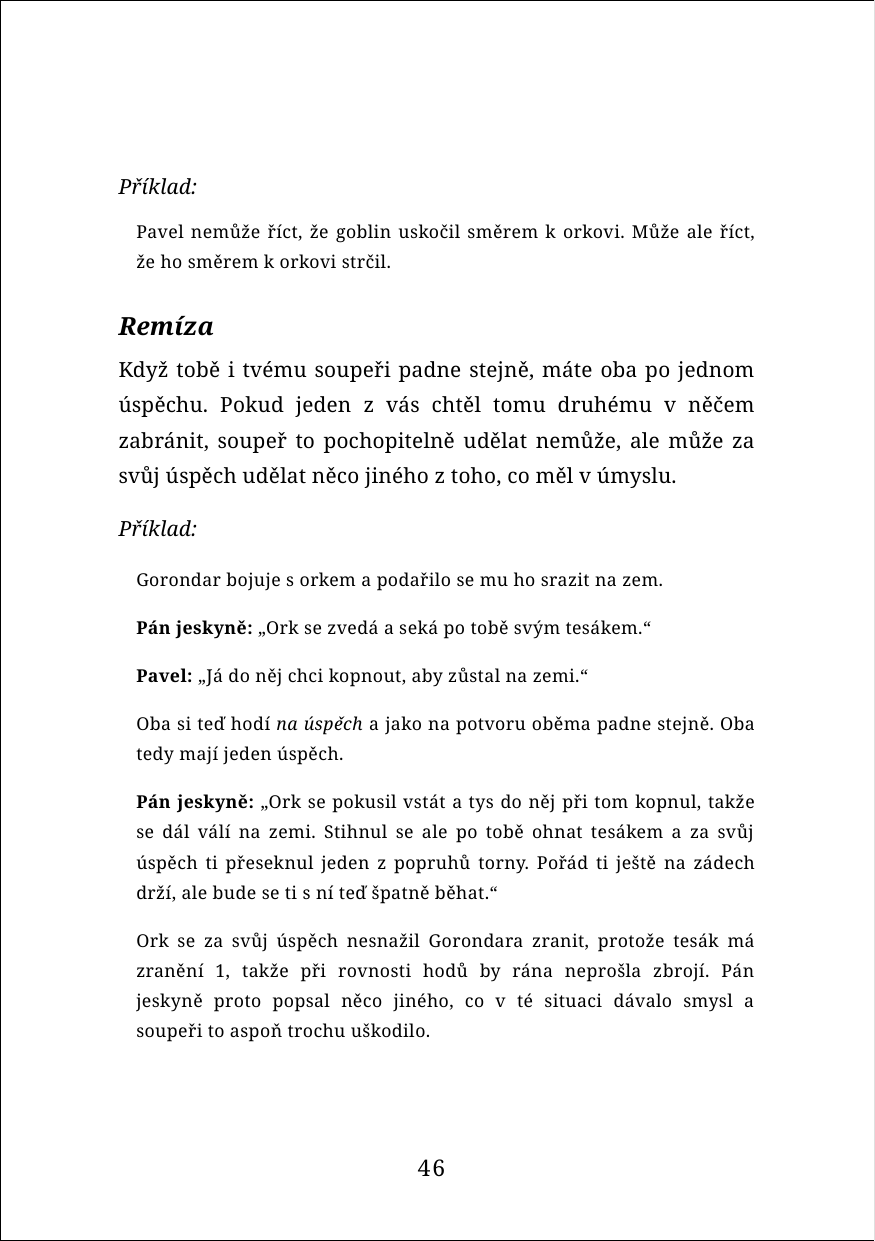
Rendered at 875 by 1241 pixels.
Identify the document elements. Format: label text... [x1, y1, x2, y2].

text Pavel nemůže říct, že goblin uskočil směrem k orkovi. Může ale říct, že ho směrem k orkovi strčil. [136, 219, 756, 273]
text Příklad: [118, 514, 756, 543]
text Pán jeskyně: „Ork se zvedá a seká po tobě svým tesákem.“ [136, 616, 756, 640]
text Oba si teď hodí na úspěch a jako na potvoru oběma padne stejně. Oba tedy mají jeden úspěch. [136, 712, 756, 766]
text Gorondar bojuje s orkem a podařilo se mu ho srazit na zem. [136, 568, 756, 592]
text Ork se za svůj úspěch nesnažil Gorondara zranit, protože tesák má zranění 1, takže při rovnosti hodů by rána neprošla zbrojí. Pán jeskyně proto popsal něco jiného, co v té situaci dávalo smysl a soupeři to aspoň trochu uškodilo. [136, 928, 756, 1043]
text Pán jeskyně: „Ork se pokusil vstát a tys do něj při tom kopnul, takže se dál válí na zemi. Stihnul se ale po tobě ohnat tesákem a za svůj úspěch ti přeseknul jeden z popruhů torny. Pořád ti ještě na zádech drží, ale bude se ti s ní teď špatně běhat.“ [136, 790, 756, 904]
text Příklad: [118, 172, 756, 200]
subtitle Remíza [118, 309, 756, 343]
text Když tobě i tvému soupeři padne stejně, máte oba po jednom úspěchu. Pokud jeden z vás chtěl tomu druhému v něčem zabránit, soupeř to pochopitelně udělat nemůže, ale může za svůj úspěch udělat něco jiného z toho, co měl v úmyslu. [118, 355, 756, 490]
text Pavel: „Já do něj chci kopnout, aby zůstal na zemi.“ [136, 664, 756, 688]
